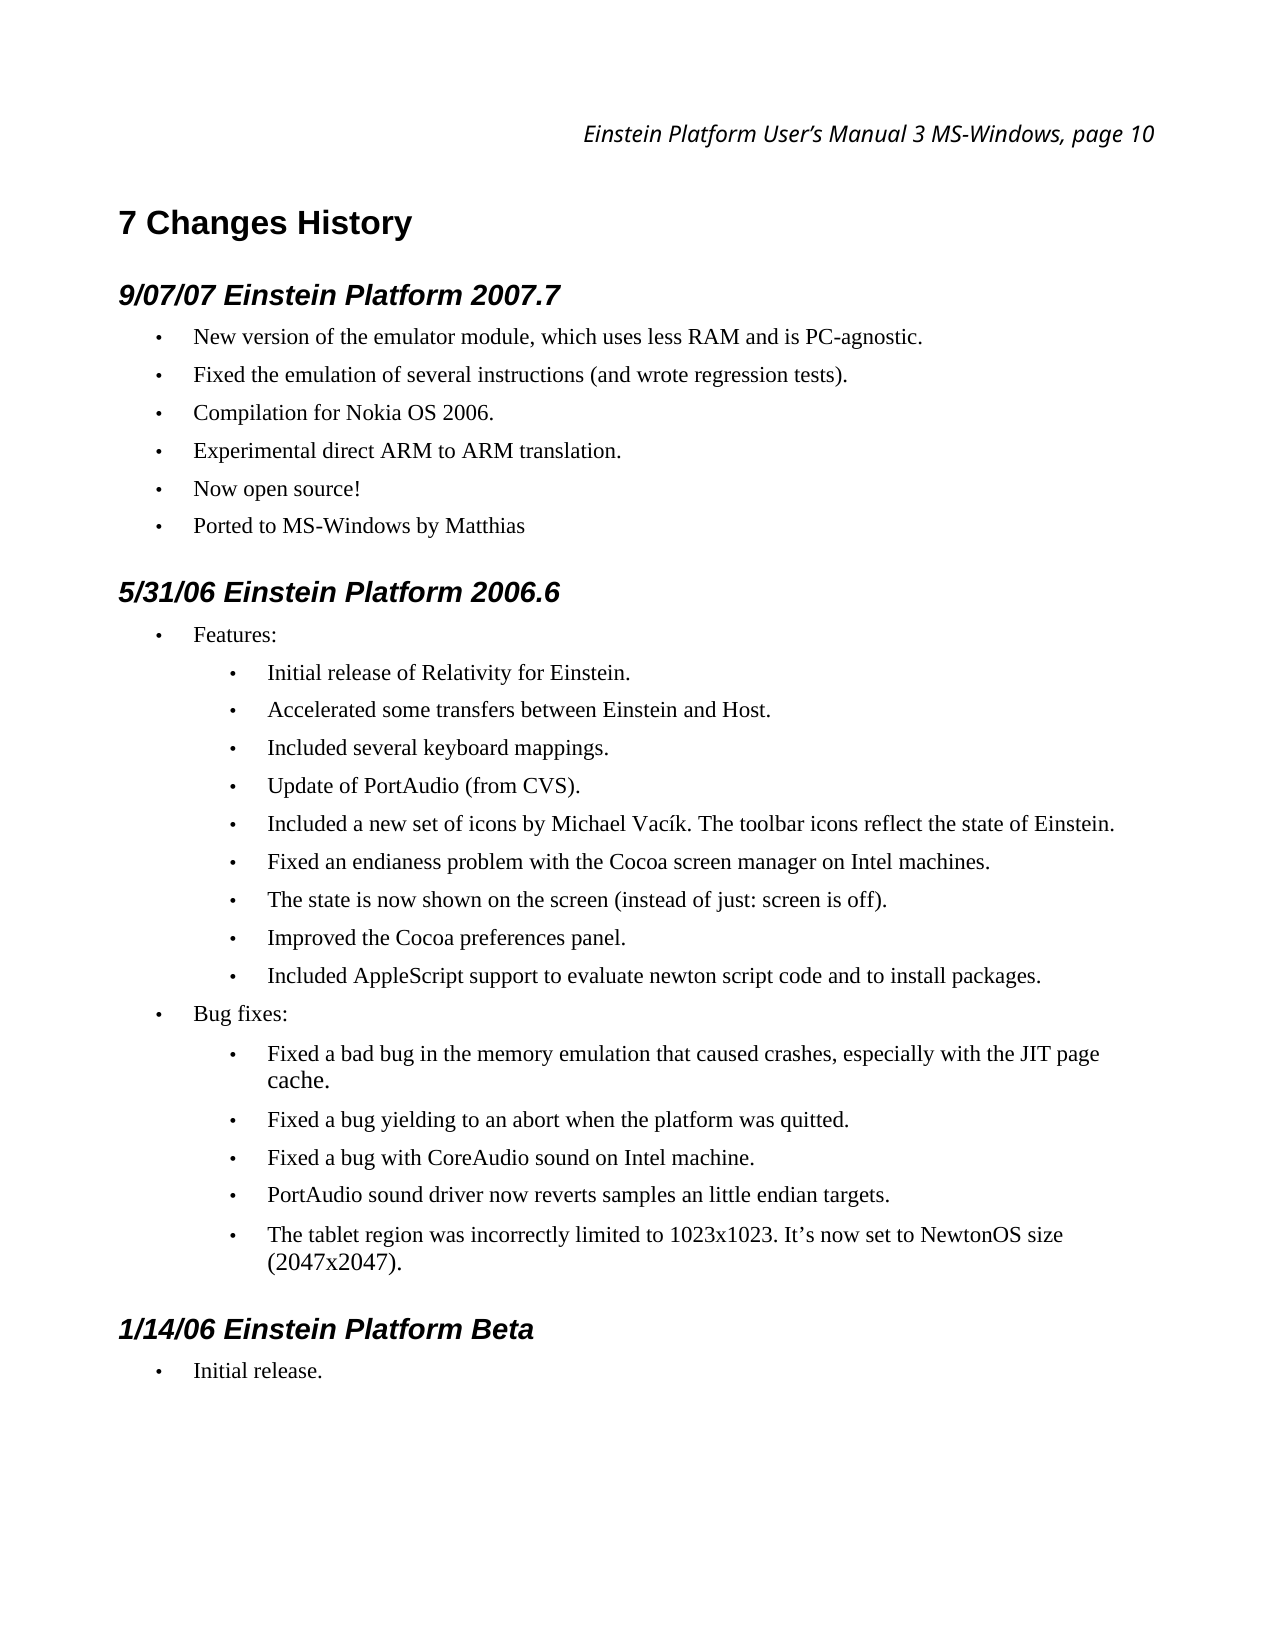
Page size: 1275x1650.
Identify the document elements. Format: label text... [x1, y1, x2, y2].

list Ported to MS-Windows by Matthias [156, 513, 1157, 539]
list Fixed a bad bug in the memory emulation that caused crashes, especially with the JIT page cache. [229, 1039, 1157, 1094]
list Compilation for Nokia OS 2006. [156, 400, 1157, 425]
subtitle 1/14/06 Einstein Platform Beta [118, 1313, 1157, 1346]
list The tablet region was incorrectly limited to 1023x1023. It’s now set to NewtonOS size (2047x2047). [229, 1220, 1157, 1276]
list Features: [156, 622, 1157, 647]
subtitle 5/31/06 Einstein Platform 2006.6 [118, 576, 1157, 609]
list Fixed a bug yielding to an abort when the platform was quitted. [229, 1107, 1157, 1132]
subtitle 7 Changes History [118, 204, 1157, 241]
list Improved the Cocoa preferences panel. [229, 925, 1157, 950]
list Bug fixes: [156, 1001, 1157, 1026]
list Now open source! [156, 476, 1157, 501]
list Fixed an endianess problem with the Cocoa screen manager on Intel machines. [229, 849, 1157, 874]
list Included a new set of icons by Michael Vacík. The toolbar icons reflect the state of Einstein. [229, 811, 1157, 837]
list The state is now shown on the screen (instead of just: screen is off). [229, 887, 1157, 912]
list New version of the emulator module, which uses less RAM and is PC-agnostic. [156, 324, 1157, 349]
list Fixed a bug with CoreAudio sound on Intel machine. [229, 1144, 1157, 1170]
list Accelerated some transfers between Einstein and Host. [229, 697, 1157, 723]
list Initial release of Relativity for Einstein. [229, 659, 1157, 685]
list PortAudio sound driver now reverts samples an little endian targets. [229, 1182, 1157, 1208]
list Initial release. [156, 1358, 1157, 1384]
list Included AppleScript support to evaluate newton script code and to install packages. [229, 963, 1157, 988]
list Fixed the emulation of several instructions (and wrote regression tests). [156, 362, 1157, 387]
list Included several keyboard mappings. [229, 735, 1157, 761]
subtitle 9/07/07 Einstein Platform 2007.7 [118, 279, 1157, 311]
list Update of PortAudio (from CVS). [229, 773, 1157, 799]
list Experimental direct ARM to ARM translation. [156, 438, 1157, 463]
